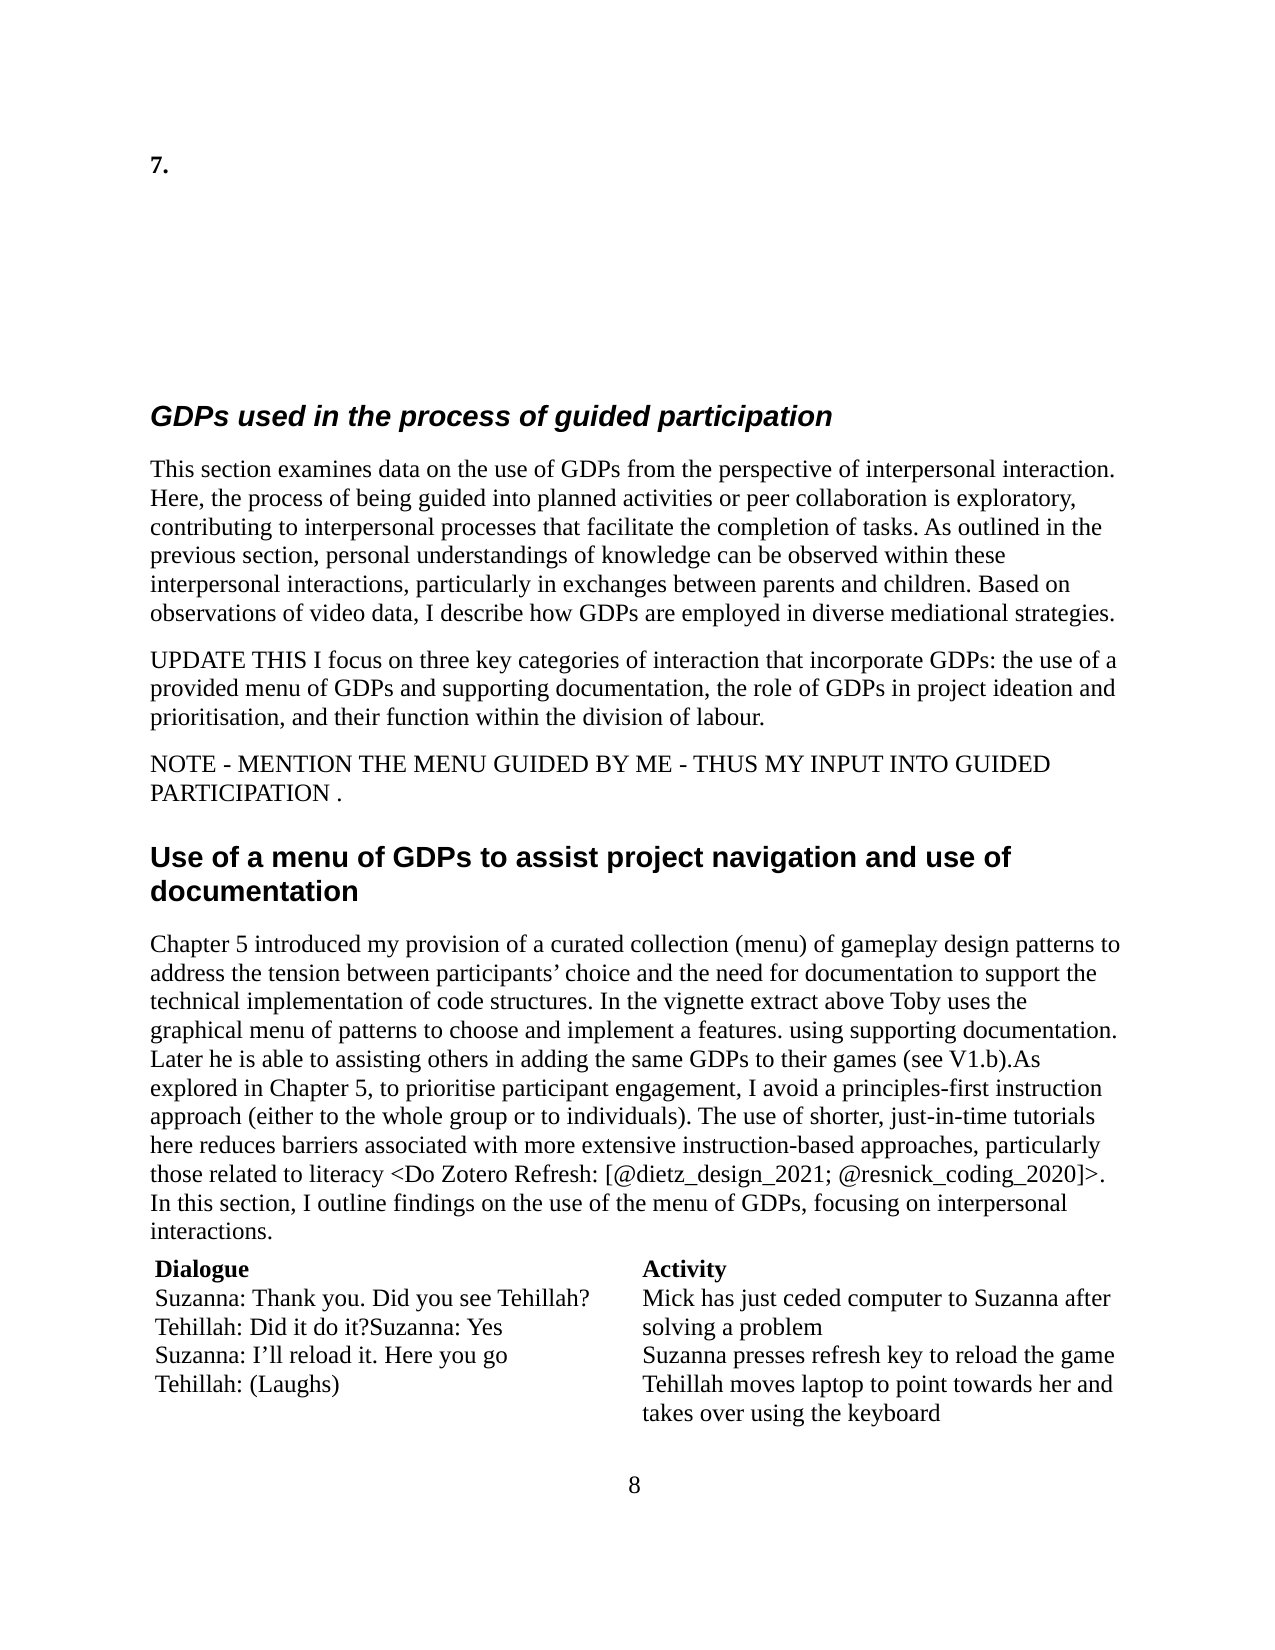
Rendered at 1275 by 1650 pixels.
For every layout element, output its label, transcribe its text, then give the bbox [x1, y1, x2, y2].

table_cell Suzanna: I’ll reload it. Here you go [150, 1340, 637, 1369]
text This section examines data on the use of GDPs from the perspective of interpersonal interaction. Here, the process of being guided into planned activities or peer collaboration is exploratory, contributing to interpersonal processes that facilitate the completion of tasks. As outlined in the previous section, personal understandings of knowledge can be observed within these interpersonal interactions, particularly in exchanges between parents and children. Based on observations of video data, I describe how GDPs are employed in diverse mediational strategies. [150, 454, 1125, 627]
subtitle Use of a menu of GDPs to assist project navigation and use of documentation [150, 840, 1125, 907]
text Chapter 5 introduced my provision of a curated collection (menu) of gameplay design patterns to address the tension between participants’ choice and the need for documentation to support the technical implementation of code structures. In the vignette extract above Toby uses the graphical menu of patterns to choose and implement a features. using supporting documentation. Later he is able to assisting others in adding the same GDPs to their games (see V1.b).As explored in Chapter 5, to prioritise participant engagement, I avoid a principles-first instruction approach (either to the whole group or to individuals). The use of shorter, just-in-time tutorials here reduces barriers associated with more extensive instruction-based approaches, particularly those related to literacy <Do Zotero Refresh: [@dietz_design_2021; @resnick_coding_2020]>. In this section, I outline findings on the use of the menu of GDPs, focusing on interpersonal interactions. [150, 929, 1125, 1245]
table_header Activity [638, 1254, 1125, 1283]
table_cell Suzanna presses refresh key to reload the game [638, 1340, 1125, 1369]
text 7. [150, 150, 1125, 179]
table_cell Tehillah: (Laughs) [150, 1369, 637, 1427]
table_cell Tehillah moves laptop to point towards her and takes over using the keyboard [638, 1369, 1125, 1427]
table_cell Suzanna: Thank you. Did you see Tehillah?Tehillah: Did it do it?Suzanna: Yes [150, 1283, 637, 1340]
text UPDATE THIS I focus on three key categories of interaction that incorporate GDPs: the use of a provided menu of GDPs and supporting documentation, the role of GDPs in project ideation and prioritisation, and their function within the division of labour. [150, 645, 1125, 731]
table_header Dialogue [150, 1254, 637, 1283]
text NOTE - MENTION THE MENU GUIDED BY ME - THUS MY INPUT INTO GUIDED PARTICIPATION . [150, 749, 1125, 806]
table_cell Mick has just ceded computer to Suzanna after solving a problem [638, 1283, 1125, 1340]
subtitle GDPs used in the process of guided participation [150, 399, 1125, 433]
